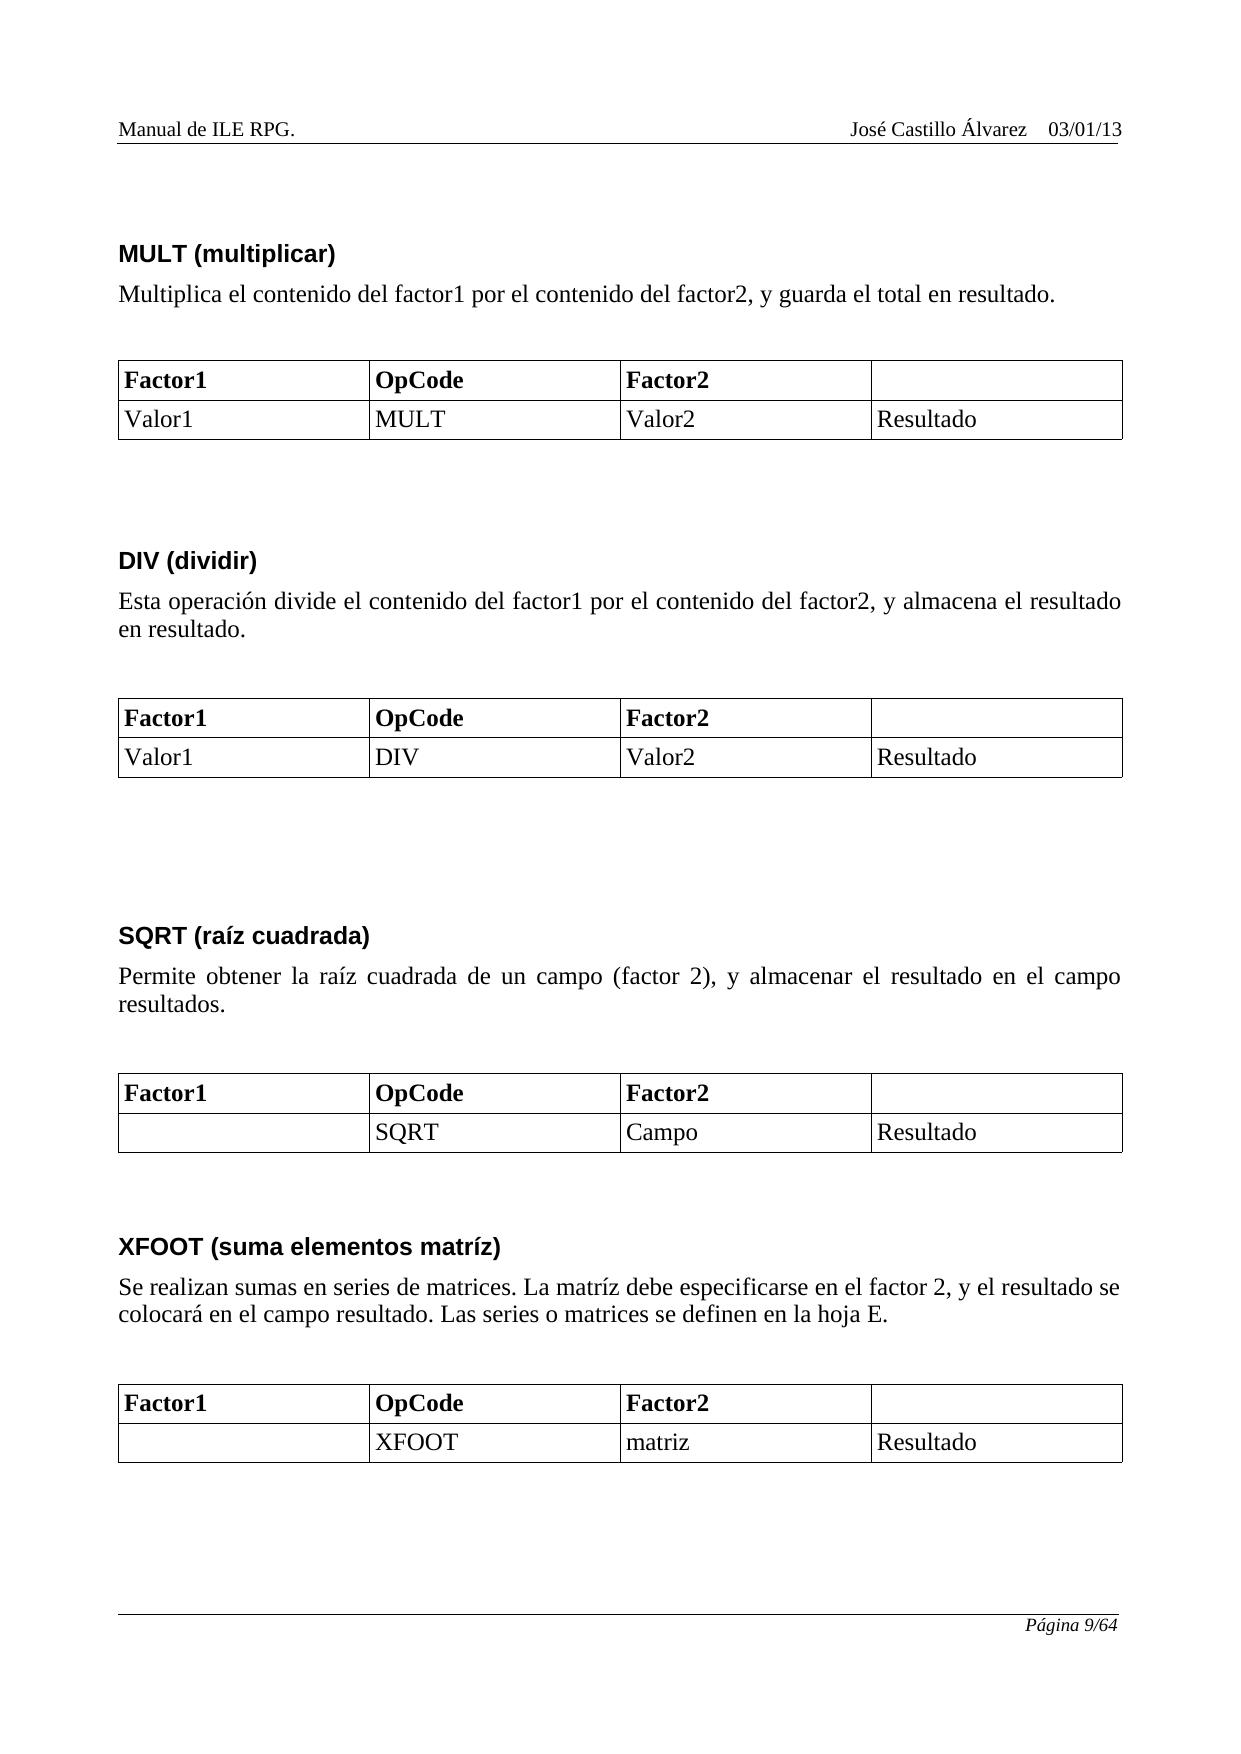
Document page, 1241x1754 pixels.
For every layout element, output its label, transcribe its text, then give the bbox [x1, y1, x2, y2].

table_header Factor1 [119, 1385, 369, 1423]
table_cell Resultado [872, 1114, 1122, 1152]
text Esta operación divide el contenido del factor1 por el contenido del factor2, y almacena el resultado en resultado. [118, 587, 1122, 643]
table_cell Valor2 [621, 738, 871, 777]
table_cell Valor2 [621, 401, 871, 439]
table_header [872, 699, 1122, 737]
subtitle XFOOT (suma elementos matríz) [118, 1232, 1122, 1260]
table_header Factor2 [621, 361, 871, 399]
table_header OpCode [370, 1385, 620, 1423]
table_header Factor2 [621, 1385, 871, 1423]
table_cell DIV [370, 738, 620, 777]
table_cell SQRT [370, 1114, 620, 1152]
table_header Factor2 [621, 699, 871, 737]
table_cell MULT [370, 401, 620, 439]
table_cell Resultado [872, 1424, 1122, 1462]
subtitle MULT (multiplicar) [118, 239, 1122, 267]
table_header Factor1 [119, 361, 369, 399]
table_cell [119, 1424, 369, 1462]
text Permite obtener la raíz cuadrada de un campo (factor 2), y almacenar el resultado en el campo resultados. [118, 962, 1122, 1018]
table_cell [119, 1114, 369, 1152]
table_cell XFOOT [370, 1424, 620, 1462]
table_cell Resultado [872, 738, 1122, 777]
table_header [872, 361, 1122, 399]
table_header OpCode [370, 361, 620, 399]
table_header Factor2 [621, 1074, 871, 1113]
table_header [872, 1074, 1122, 1113]
table_cell Campo [621, 1114, 871, 1152]
table_header Factor1 [119, 699, 369, 737]
table_cell Resultado [872, 401, 1122, 439]
table_header OpCode [370, 1074, 620, 1113]
text Se realizan sumas en series de matrices. La matríz debe especificarse en el factor 2, y el resultado se colocará en el campo resultado. Las series o matrices se definen en la hoja E. [118, 1273, 1122, 1328]
table_header [872, 1385, 1122, 1423]
table_cell Valor1 [119, 738, 369, 777]
table_header Factor1 [119, 1074, 369, 1113]
table_cell matriz [621, 1424, 871, 1462]
text Multiplica el contenido del factor1 por el contenido del factor2, y guarda el total en resultado. [118, 280, 1122, 307]
subtitle DIV (dividir) [118, 547, 1122, 575]
table_cell Valor1 [119, 401, 369, 439]
table_header OpCode [370, 699, 620, 737]
subtitle SQRT (raíz cuadrada) [118, 922, 1122, 950]
